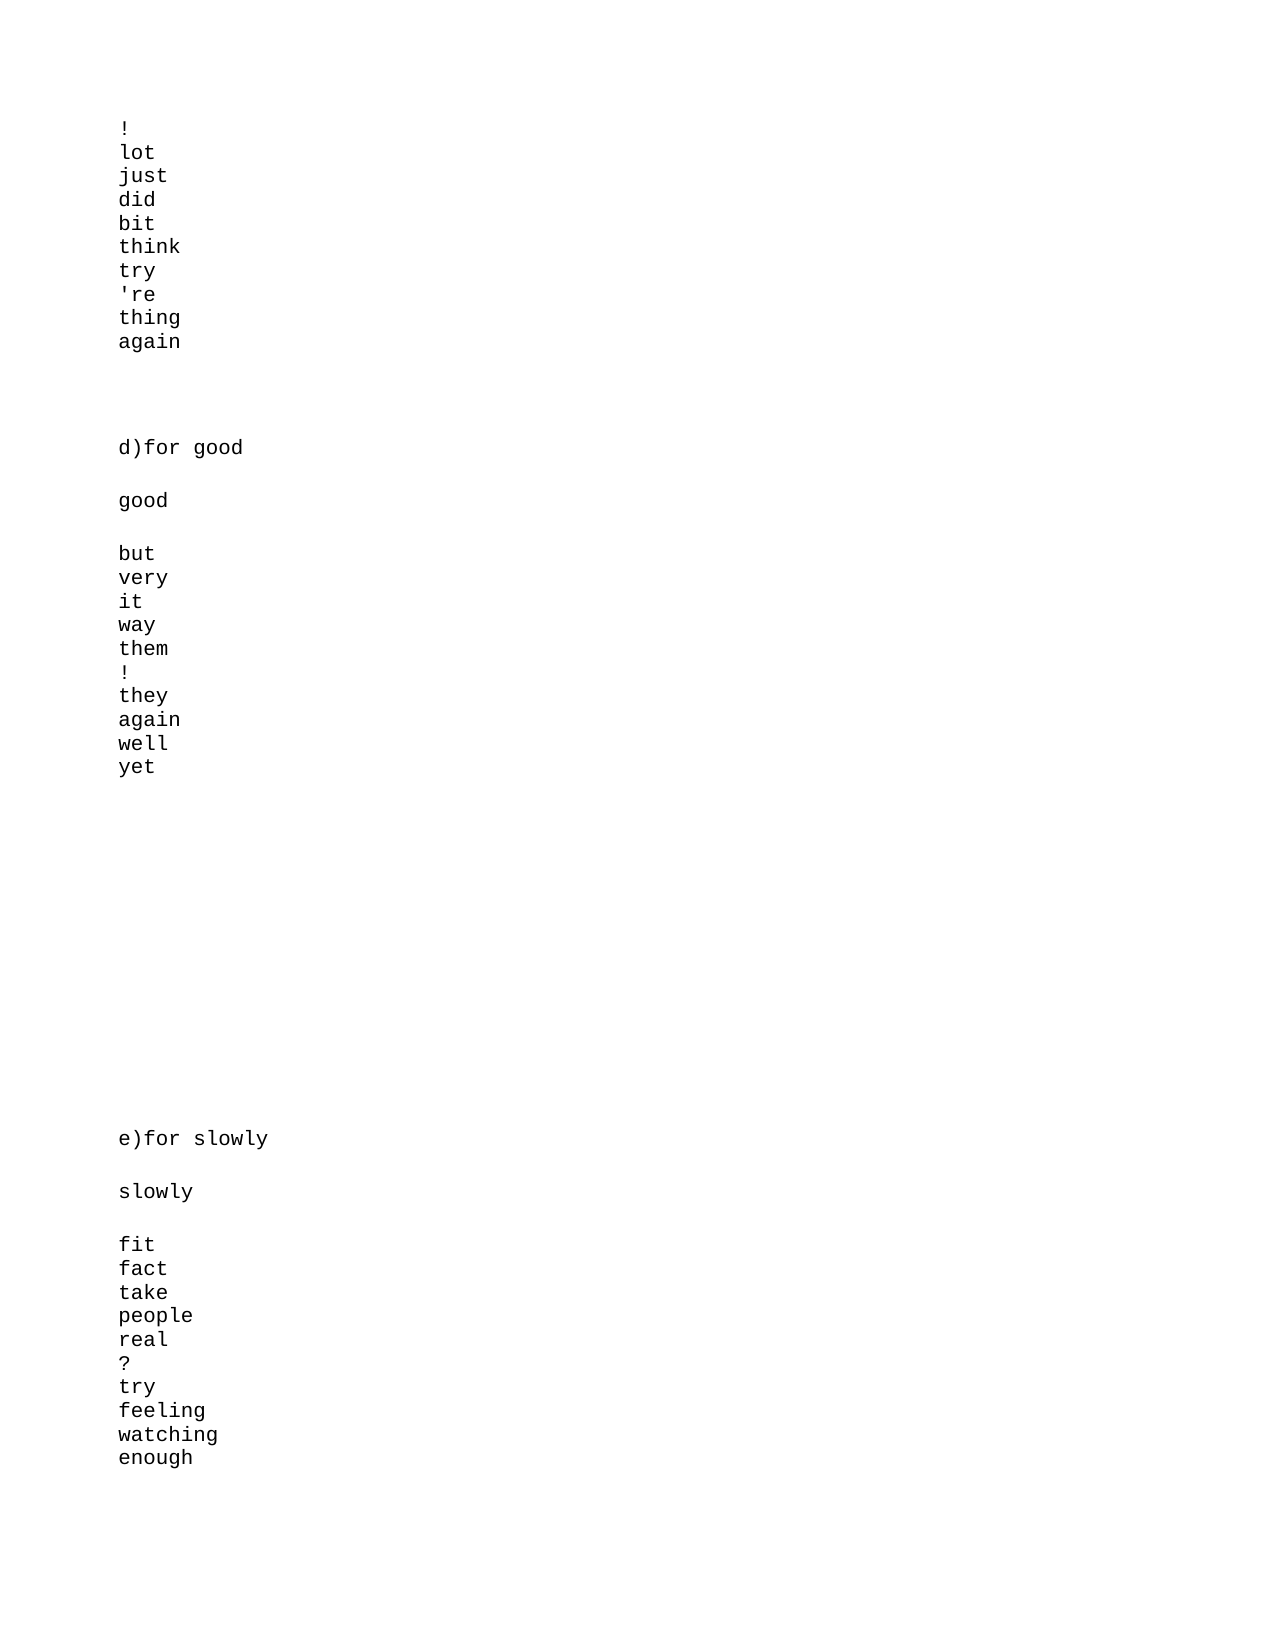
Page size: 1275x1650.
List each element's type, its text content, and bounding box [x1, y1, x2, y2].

text take [118, 1282, 1157, 1305]
text feeling [118, 1400, 1157, 1423]
text very [118, 567, 1157, 591]
text again [118, 331, 1157, 354]
text slowly [118, 1181, 1157, 1205]
text think [118, 236, 1157, 260]
text enough [118, 1447, 1157, 1471]
text way [118, 614, 1157, 638]
text again [118, 709, 1157, 733]
text try [118, 260, 1157, 284]
text did [118, 189, 1157, 213]
text 're [118, 284, 1157, 307]
text lot [118, 142, 1157, 165]
text it [118, 591, 1157, 614]
text try [118, 1376, 1157, 1400]
text they [118, 685, 1157, 709]
text good [118, 490, 1157, 514]
text fact [118, 1258, 1157, 1282]
text ! [118, 118, 1157, 142]
text ! [118, 662, 1157, 685]
text well [118, 733, 1157, 756]
text ? [118, 1353, 1157, 1376]
text yet [118, 756, 1157, 780]
text bit [118, 213, 1157, 236]
text but [118, 543, 1157, 567]
text fit [118, 1234, 1157, 1258]
text thing [118, 307, 1157, 331]
text watching [118, 1423, 1157, 1447]
text e)for slowly [118, 1128, 1157, 1152]
text real [118, 1329, 1157, 1353]
text them [118, 638, 1157, 662]
text d)for good [118, 437, 1157, 461]
text people [118, 1305, 1157, 1329]
text just [118, 165, 1157, 189]
